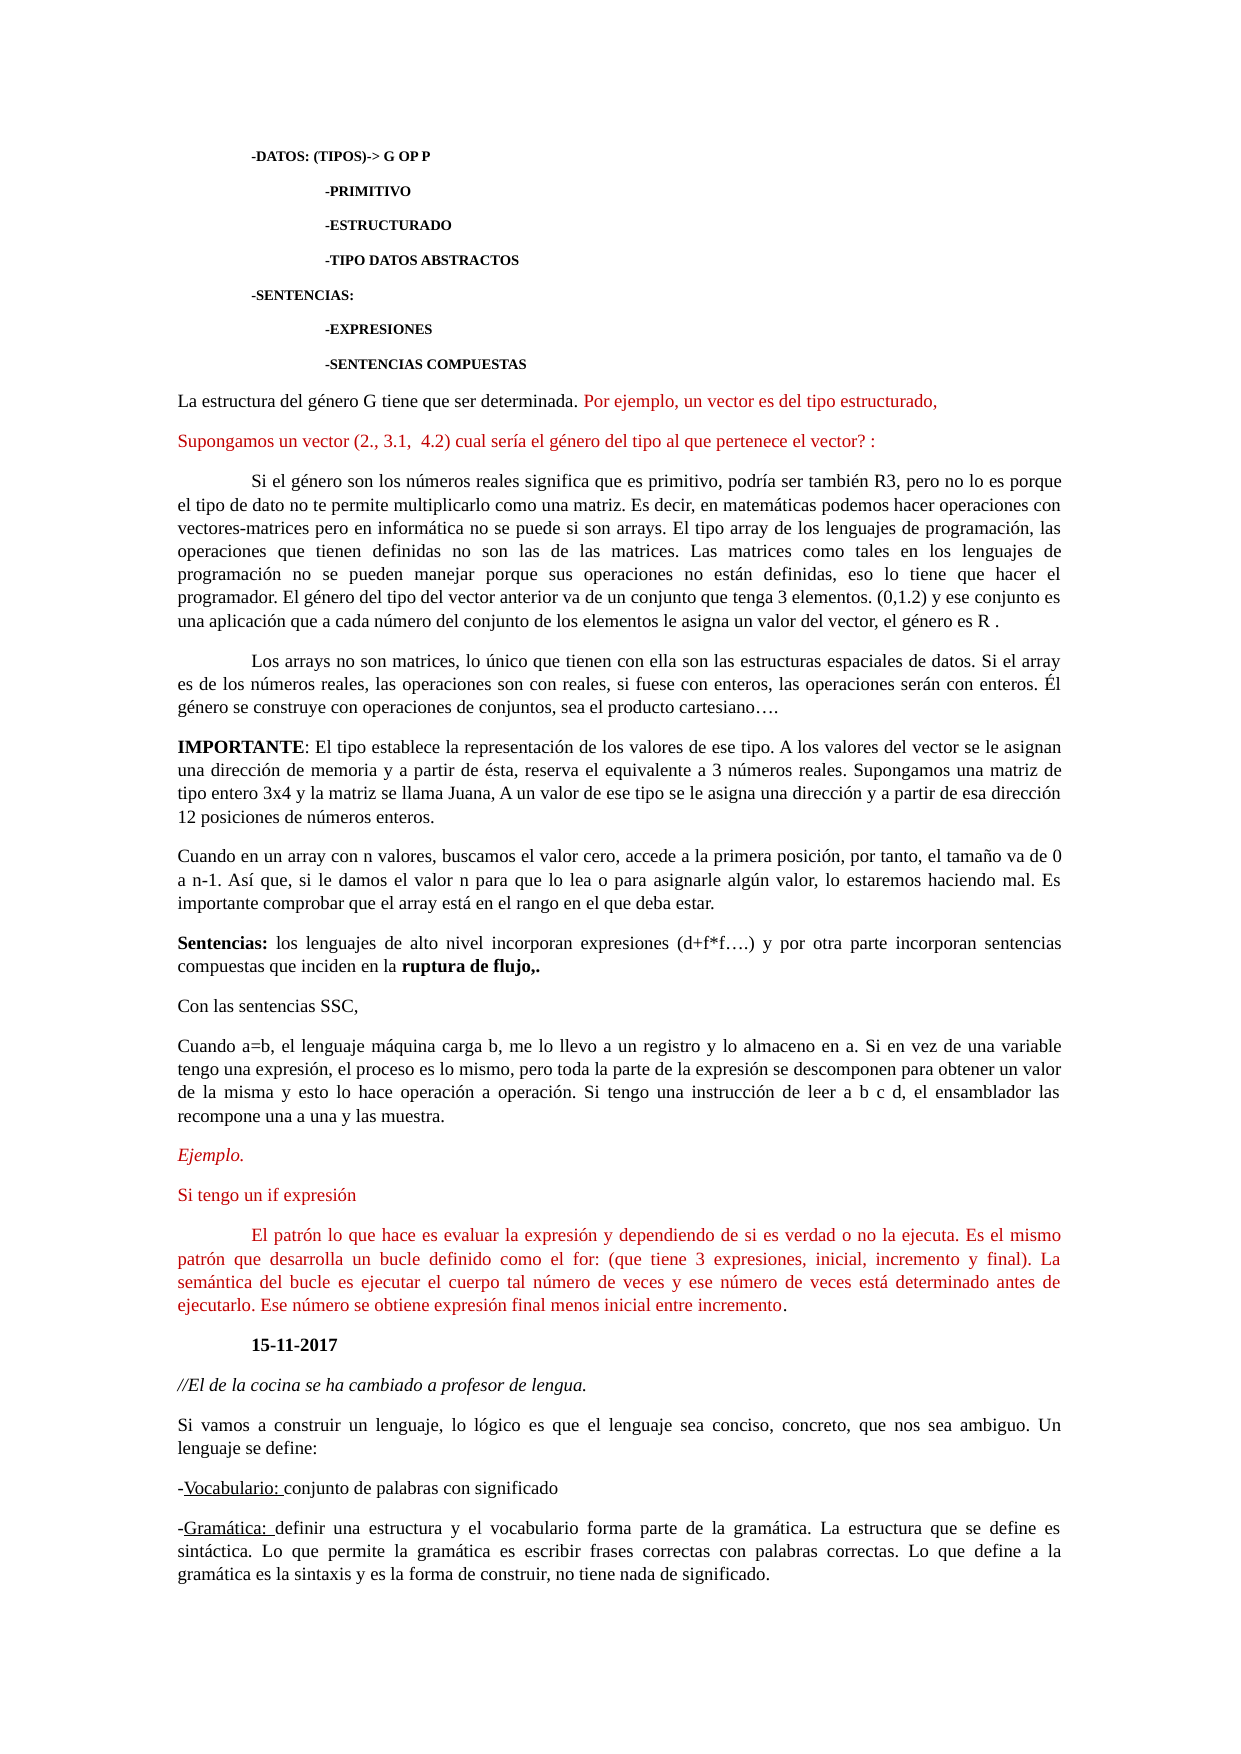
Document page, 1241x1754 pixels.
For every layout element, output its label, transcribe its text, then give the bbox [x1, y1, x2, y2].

text Cuando a=b, el lenguaje máquina carga b, me lo llevo a un registro y lo almaceno en a. Si en vez de una variable tengo una expresión, el proceso es lo mismo, pero toda la parte de la expresión se descomponen para obtener un valor de la misma y esto lo hace operación a operación. Si tengo una instrucción de leer a b c d, el ensamblador las recompone una a una y las muestra. [177, 1035, 1063, 1126]
text //El de la cocina se ha cambiado a profesor de lengua. [177, 1374, 1063, 1395]
text -ESTRUCTURADO [177, 217, 1063, 234]
text Supongamos un vector (2., 3.1, 4.2) cual sería el género del tipo al que pertenece el vector? : [177, 430, 1063, 452]
text Los arrays no son matrices, lo único que tienen con ella son las estructuras espaciales de datos. Si el array es de los números reales, las operaciones son con reales, si fuese con enteros, las operaciones serán con enteros. Él género se construye con operaciones de conjuntos, sea el producto cartesiano…. [177, 649, 1063, 717]
text -DATOS: (TIPOS)-> G OP P [177, 148, 1063, 164]
text Si tengo un if expresión [177, 1184, 1063, 1206]
text -Vocabulario: conjunto de palabras con significado [177, 1477, 1063, 1498]
text -Gramática: definir una estructura y el vocabulario forma parte de la gramática. La estructura que se define es sintáctica. Lo que permite la gramática es escribir frases correctas con palabras correctas. Lo que define a la gramática es la sintaxis y es la forma de construir, no tiene nada de significado. [177, 1517, 1063, 1584]
text Si vamos a construir un lenguaje, lo lógico es que el lenguaje sea conciso, concreto, que nos sea ambiguo. Un lenguaje se define: [177, 1413, 1063, 1458]
text Ejemplo. [177, 1144, 1063, 1166]
text Si el género son los números reales significa que es primitivo, podría ser también R3, pero no lo es porque el tipo de dato no te permite multiplicarlo como una matriz. Es decir, en matemáticas podemos hacer operaciones con vectores-matrices pero en informática no se puede si son arrays. El tipo array de los lenguajes de programación, las operaciones que tienen definidas no son las de las matrices. Las matrices como tales en los lenguajes de programación no se pueden manejar porque sus operaciones no están definidas, eso lo tiene que hacer el programador. El género del tipo del vector anterior va de un conjunto que tenga 3 elementos. (0,1.2) y ese conjunto es una aplicación que a cada número del conjunto de los elementos le asigna un valor del vector, el género es R . [177, 470, 1063, 631]
text -TIPO DATOS ABSTRACTOS [177, 252, 1063, 268]
text IMPORTANTE: El tipo establece la representación de los valores de ese tipo. A los valores del vector se le asignan una dirección de memoria y a partir de ésta, reserva el equivalente a 3 números reales. Supongamos una matriz de tipo entero 3x4 y la matriz se llama Juana, A un valor de ese tipo se le asigna una dirección y a partir de esa dirección 12 posiciones de números enteros. [177, 736, 1063, 827]
text 15-11-2017 [177, 1334, 1063, 1355]
text La estructura del género G tiene que ser determinada. Por ejemplo, un vector es del tipo estructurado, [177, 390, 1063, 412]
text -PRIMITIVO [177, 182, 1063, 199]
text -EXPRESIONES [177, 321, 1063, 338]
text -SENTENCIAS: [177, 286, 1063, 303]
text Cuando en un array con n valores, buscamos el valor cero, accede a la primera posición, por tanto, el tamaño va de 0 a n-1. Así que, si le damos el valor n para que lo lea o para asignarle algún valor, lo estaremos haciendo mal. Es importante comprobar que el array está en el rango en el que deba estar. [177, 845, 1063, 913]
text -SENTENCIAS COMPUESTAS [177, 356, 1063, 372]
text Con las sentencias SSC, [177, 995, 1063, 1016]
text Sentencias: los lenguajes de alto nivel incorporan expresiones (d+f*f….) y por otra parte incorporan sentencias compuestas que inciden en la ruptura de flujo,. [177, 932, 1063, 977]
text El patrón lo que hace es evaluar la expresión y dependiendo de si es verdad o no la ejecuta. Es el mismo patrón que desarrolla un bucle definido como el for: (que tiene 3 expresiones, inicial, incremento y final). La semántica del bucle es ejecutar el cuerpo tal número de veces y ese número de veces está determinado antes de ejecutarlo. Ese número se obtiene expresión final menos inicial entre incremento. [177, 1224, 1063, 1315]
